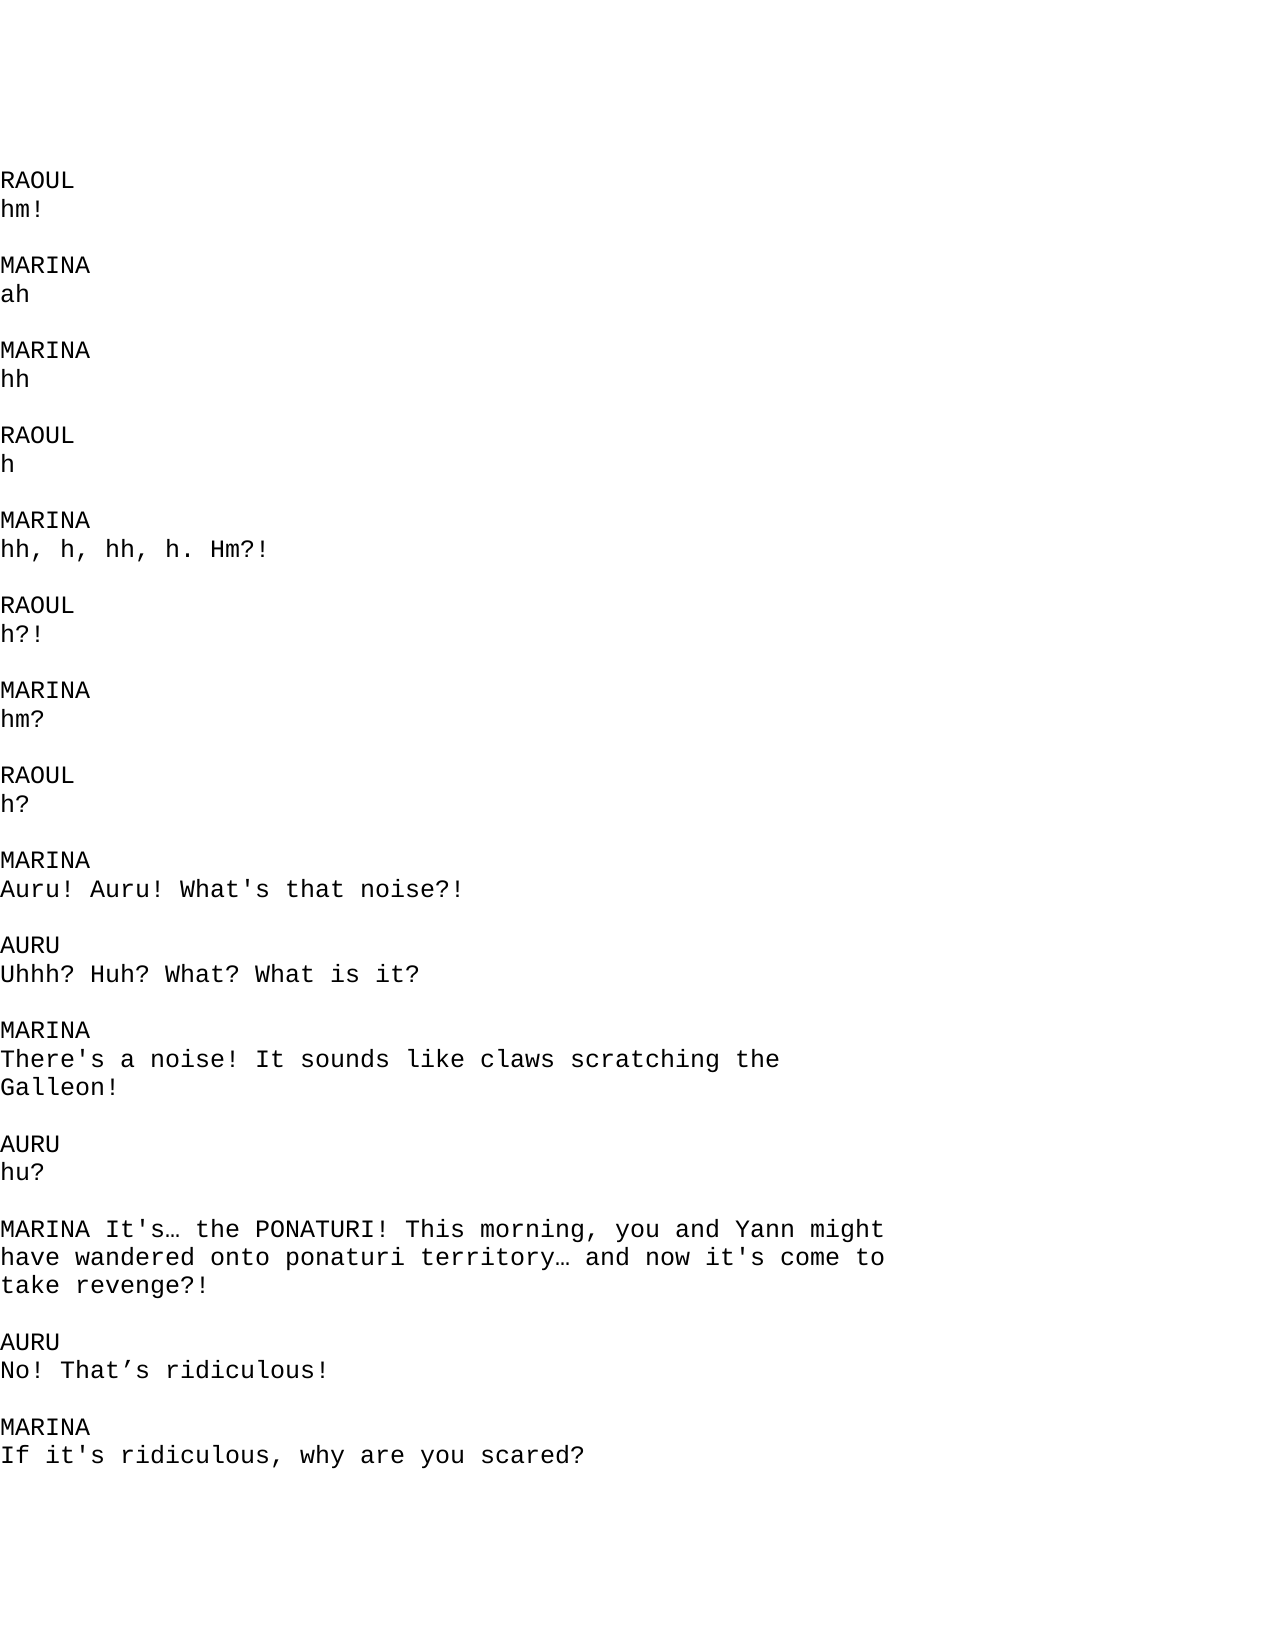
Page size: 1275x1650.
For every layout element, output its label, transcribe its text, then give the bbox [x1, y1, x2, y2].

text RAOUL [0, 168, 900, 196]
text h?! [0, 621, 900, 649]
text There's a noise! It sounds like claws scratching the Galleon! [0, 1046, 900, 1103]
text MARINA [0, 253, 900, 281]
text hh [0, 366, 900, 394]
text ah [0, 281, 900, 309]
text hu? [0, 1159, 900, 1188]
text AURU [0, 933, 900, 961]
text RAOUL [0, 763, 900, 791]
text MARINA [0, 678, 900, 706]
text hm! [0, 196, 900, 224]
text MARINA [0, 848, 900, 876]
text MARINA [0, 1414, 900, 1443]
text h [0, 451, 900, 479]
text AURU [0, 1329, 900, 1358]
text RAOUL [0, 423, 900, 451]
text hh, h, hh, h. Hm?! [0, 536, 900, 564]
text If it's ridiculous, why are you scared? [0, 1443, 900, 1471]
text h? [0, 791, 900, 819]
text Uhhh? Huh? What? What is it? [0, 961, 900, 989]
text MARINA It's… the PONATURI! This morning, you and Yann might have wandered onto ponaturi territory… and now it's come to take revenge?! [0, 1216, 900, 1301]
text RAOUL [0, 593, 900, 621]
text No! That’s ridiculous! [0, 1358, 900, 1386]
text MARINA [0, 508, 900, 536]
text MARINA [0, 1018, 900, 1046]
text hm? [0, 706, 900, 734]
text Auru! Auru! What's that noise?! [0, 876, 900, 904]
text MARINA [0, 338, 900, 366]
text AURU [0, 1131, 900, 1159]
